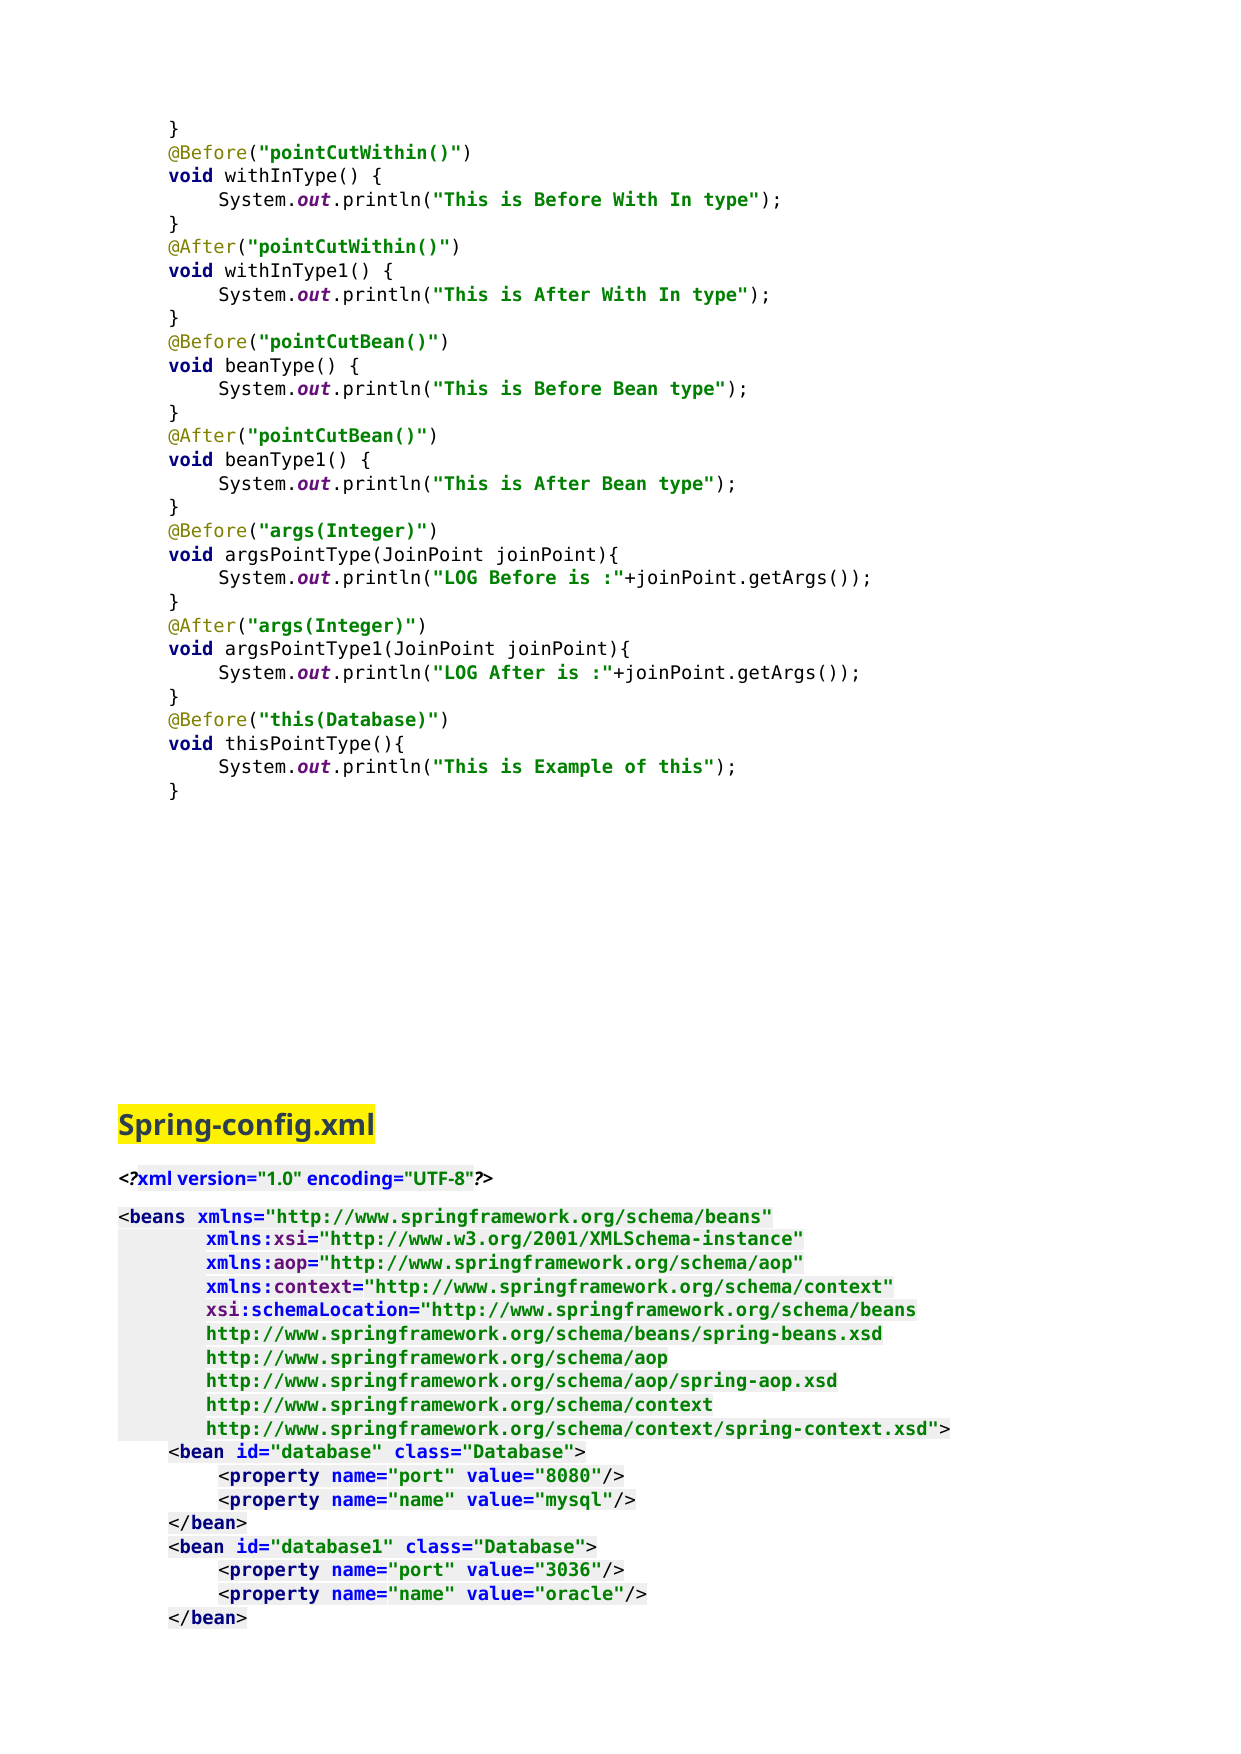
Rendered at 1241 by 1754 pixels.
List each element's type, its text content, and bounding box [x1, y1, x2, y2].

text void argsPointType(JoinPoint joinPoint){ [118, 544, 1122, 567]
text @After("args(Integer)") [118, 615, 1122, 638]
text } [118, 496, 1122, 520]
text </bean> [118, 1512, 1122, 1536]
text xmlns:xsi="http://www.w3.org/2001/XMLSchema-instance" [118, 1228, 1122, 1252]
text System.out.println("This is Example of this"); [118, 757, 1122, 780]
text http://www.springframework.org/schema/aop [118, 1347, 1122, 1370]
text void beanType() { [118, 354, 1122, 378]
text <property name="port" value="8080"/> [118, 1465, 1122, 1488]
text } [118, 118, 1122, 142]
text System.out.println("LOG Before is :"+joinPoint.getArgs()); [118, 567, 1122, 591]
text http://www.springframework.org/schema/context/spring-context.xsd"> [118, 1418, 1122, 1441]
text void withInType() { [118, 165, 1122, 189]
text } [118, 780, 1122, 804]
text <property name="name" value="oracle"/> [118, 1583, 1122, 1607]
text @Before("args(Integer)") [118, 520, 1122, 544]
text void beanType1() { [118, 449, 1122, 473]
text @After("pointCutWithin()") [118, 236, 1122, 260]
text void argsPointType1(JoinPoint joinPoint){ [118, 638, 1122, 662]
text @Before("pointCutBean()") [118, 331, 1122, 354]
text } [118, 686, 1122, 709]
text <beans xmlns="http://www.springframework.org/schema/beans" [118, 1207, 1122, 1228]
text @Before("pointCutWithin()") [118, 142, 1122, 165]
text http://www.springframework.org/schema/aop/spring-aop.xsd [118, 1370, 1122, 1394]
text xsi:schemaLocation="http://www.springframework.org/schema/beans [118, 1299, 1122, 1323]
text <bean id="database1" class="Database"> [118, 1536, 1122, 1559]
text xmlns:aop="http://www.springframework.org/schema/aop" [118, 1252, 1122, 1276]
text </bean> [118, 1607, 1122, 1630]
text <bean id="database" class="Database"> [118, 1441, 1122, 1465]
text Spring-config.xml [118, 1104, 1122, 1144]
text <property name="port" value="3036"/> [118, 1559, 1122, 1583]
text <property name="name" value="mysql"/> [118, 1488, 1122, 1512]
text } [118, 402, 1122, 426]
text http://www.springframework.org/schema/context [118, 1394, 1122, 1418]
text <?xml version="1.0" encoding="UTF-8"?> [118, 1165, 1122, 1191]
text void withInType1() { [118, 260, 1122, 284]
text System.out.println("LOG After is :"+joinPoint.getArgs()); [118, 662, 1122, 686]
text @After("pointCutBean()") [118, 426, 1122, 449]
text System.out.println("This is After With In type"); [118, 284, 1122, 307]
text @Before("this(Database)") [118, 709, 1122, 733]
text System.out.println("This is Before Bean type"); [118, 378, 1122, 402]
text void thisPointType(){ [118, 733, 1122, 757]
text http://www.springframework.org/schema/beans/spring-beans.xsd [118, 1323, 1122, 1347]
text } [118, 213, 1122, 236]
text xmlns:context="http://www.springframework.org/schema/context" [118, 1276, 1122, 1299]
text } [118, 307, 1122, 331]
text System.out.println("This is After Bean type"); [118, 473, 1122, 496]
text System.out.println("This is Before With In type"); [118, 189, 1122, 213]
text } [118, 591, 1122, 615]
